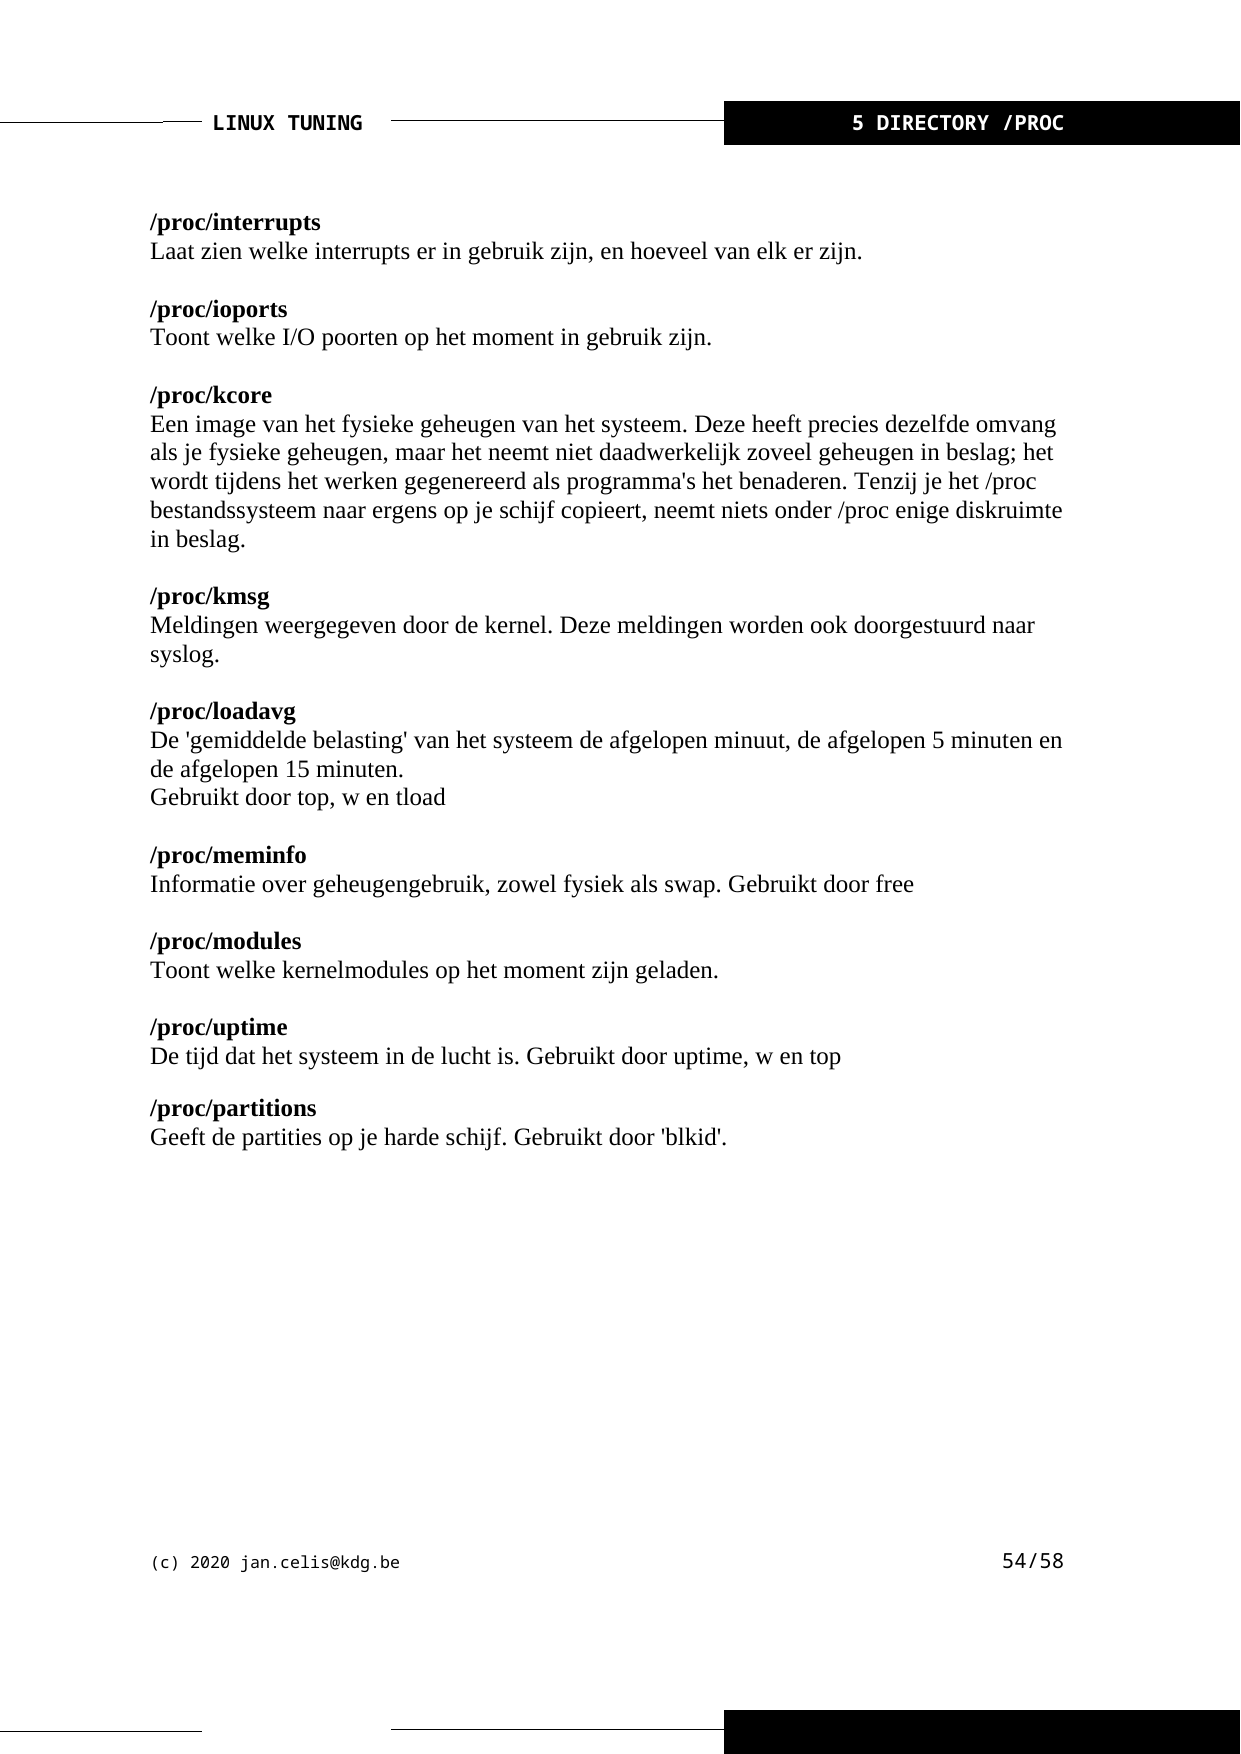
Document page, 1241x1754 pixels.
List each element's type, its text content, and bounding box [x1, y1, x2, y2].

text /proc/loadavg [150, 696, 1081, 725]
text Informatie over geheugengebruik, zowel fysiek als swap. Gebruikt door free [150, 869, 1081, 897]
text /proc/interrupts [150, 207, 1081, 236]
text Een image van het fysieke geheugen van het systeem. Deze heeft precies dezelfde omvang als je fysieke geheugen, maar het neemt niet daadwerkelijk zoveel geheugen in beslag; het wordt tijdens het werken gegenereerd als programma's het benaderen. Tenzij je het /proc bestandssysteem naar ergens op je schijf copieert, neemt niets onder /proc enige diskruimte in beslag. [150, 409, 1081, 552]
text /proc/uptime [150, 1012, 1081, 1041]
text /proc/meminfo [150, 840, 1081, 869]
text Meldingen weergegeven door de kernel. Deze meldingen worden ook doorgestuurd naar syslog. [150, 610, 1081, 667]
text Gebruikt door top, w en tload [150, 782, 1081, 811]
text De 'gemiddelde belasting' van het systeem de afgelopen minuut, de afgelopen 5 minuten en de afgelopen 15 minuten. [150, 725, 1081, 782]
text /proc/kcore [150, 380, 1081, 409]
text /proc/kmsg [150, 581, 1081, 610]
text /proc/partitions [150, 1093, 1081, 1122]
text /proc/ioports [150, 294, 1081, 322]
text De tijd dat het systeem in de lucht is. Gebruikt door uptime, w en top [150, 1041, 1081, 1070]
text Geeft de partities op je harde schijf. Gebruikt door 'blkid'. [150, 1122, 1081, 1151]
text Toont welke kernelmodules op het moment zijn geladen. [150, 955, 1081, 984]
text Toont welke I/O poorten op het moment in gebruik zijn. [150, 322, 1081, 351]
text /proc/modules [150, 926, 1081, 955]
text Laat zien welke interrupts er in gebruik zijn, en hoeveel van elk er zijn. [150, 236, 1081, 265]
